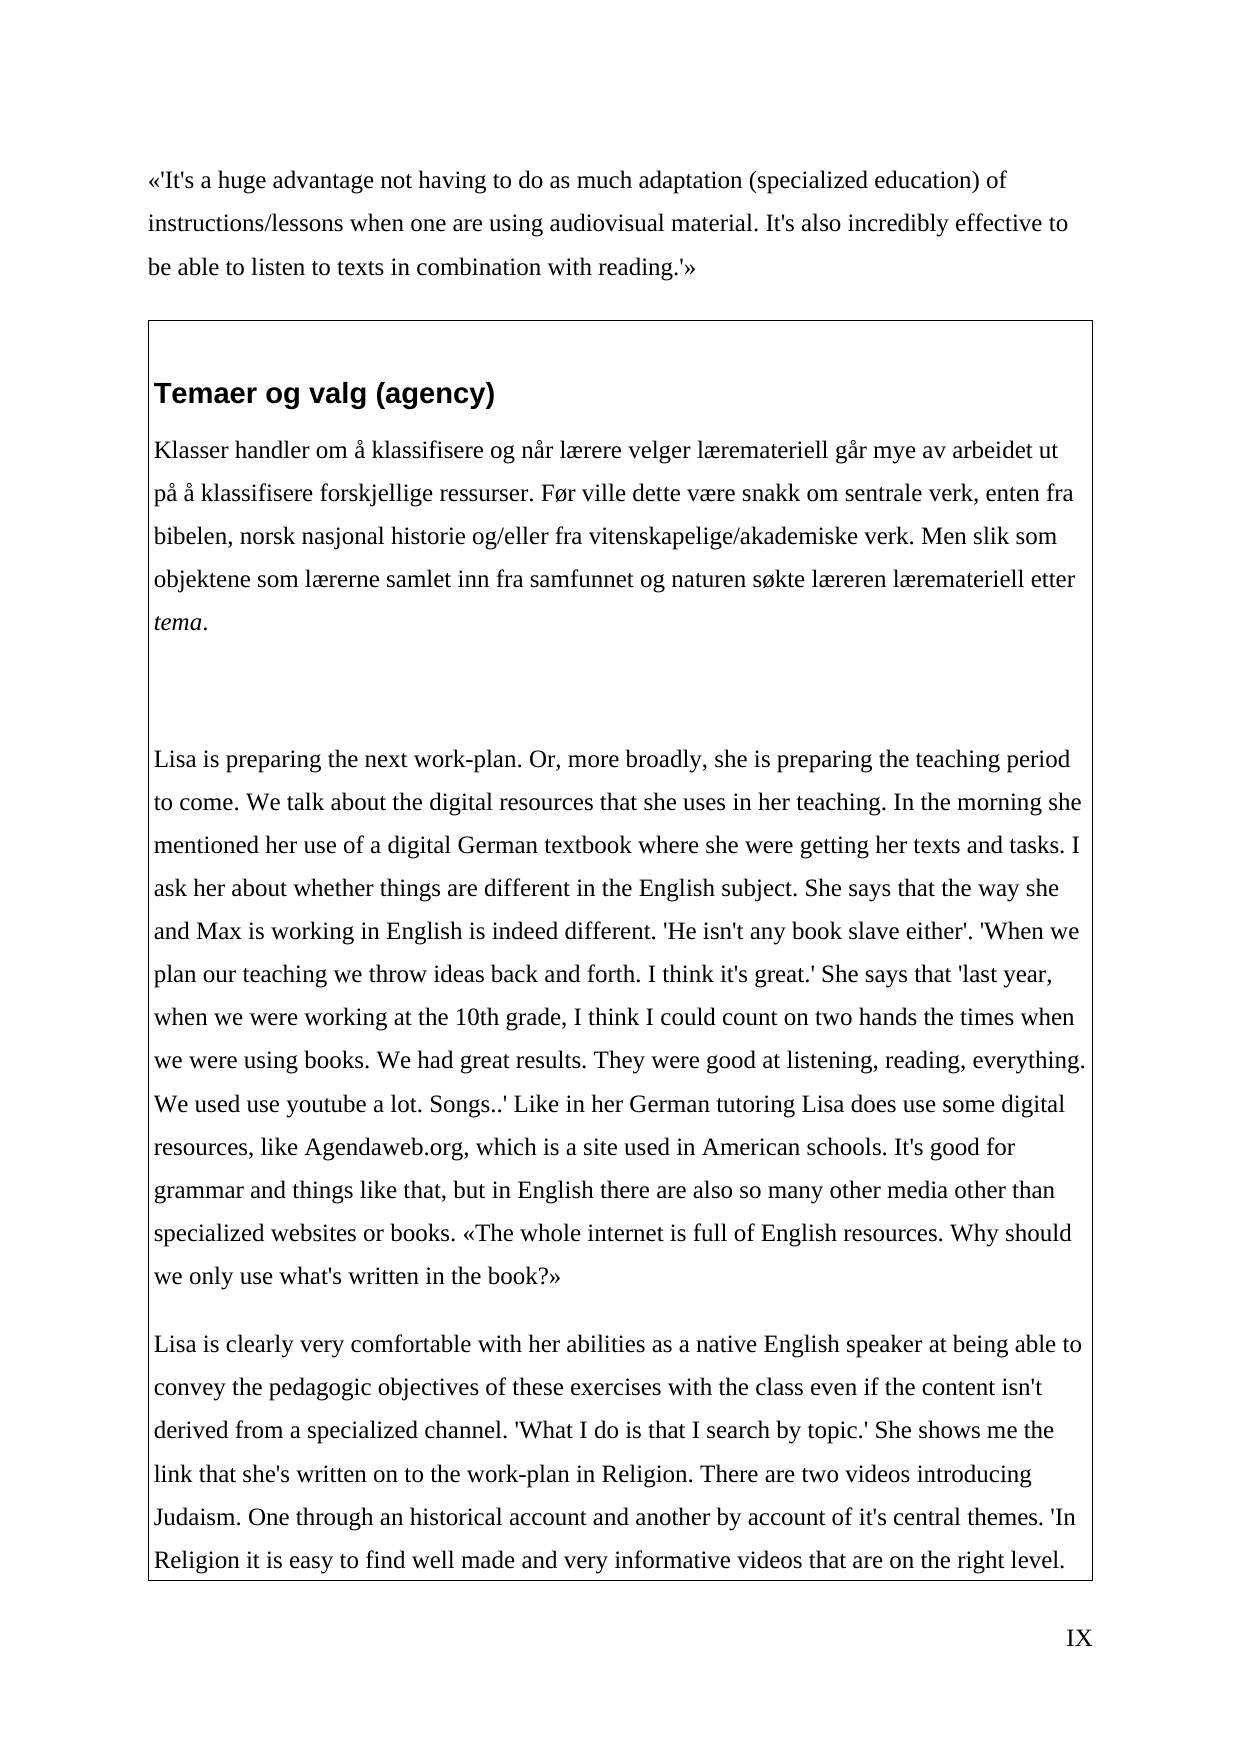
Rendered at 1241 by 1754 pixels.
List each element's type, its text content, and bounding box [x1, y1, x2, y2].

table_header Temaer og valg (agency) Klasser handler om å klassifisere og når lærere velger læremateriell går mye av arbeidet ut på å klassifisere forskjellige ressurser. Før ville dette være snakk om sentrale verk, enten fra bibelen, norsk nasjonal historie og/eller fra vitenskapelige/akademiske verk. Men slik som objektene som lærerne samlet inn fra samfunnet og naturen søkte læreren læremateriell etter tema. Lisa is preparing the next work-plan. Or, more broadly, she is preparing the teaching period to come. We talk about the digital resources that she uses in her teaching. In the morning she mentioned her use of a digital German textbook where she were getting her texts and tasks. I ask her about whether things are different in the English subject. She says that the way she and Max is working in English is indeed different. 'He isn't any book slave either'. 'When we plan our teaching we throw ideas back and forth. I think it's great.' She says that 'last year, when we were working at the 10th grade, I think I could count on two hands the times when we were using books. We had great results. They were good at listening, reading, everything. We used use youtube a lot. Songs..' Like in her German tutoring Lisa does use some digital resources, like Agendaweb.org, which is a site used in American schools. It's good for grammar and things like that, but in English there are also so many other media other than specialized websites or books. «The whole internet is full of English resources. Why should we only use what's written in the book?» Lisa is clearly very comfortable with her abilities as a native English speaker at being able to convey the pedagogic objectives of these exercises with the class even if the content isn't derived from a specialized channel. 'What I do is that I search by topic.' She shows me the link that she's written on to the work-plan in Religion. There are two videos introducing Judaism. One through an historical account and another by account of it's central themes. 'In Religion it is easy to find well made and very informative videos that are on the right level. [149, 321, 1092, 1579]
text «'It's a huge advantage not having to do as much adaptation (specialized education) of instructions/lessons when one are using audiovisual material. It's also incredibly effective to be able to listen to texts in combination with reading.'» [148, 165, 1092, 280]
